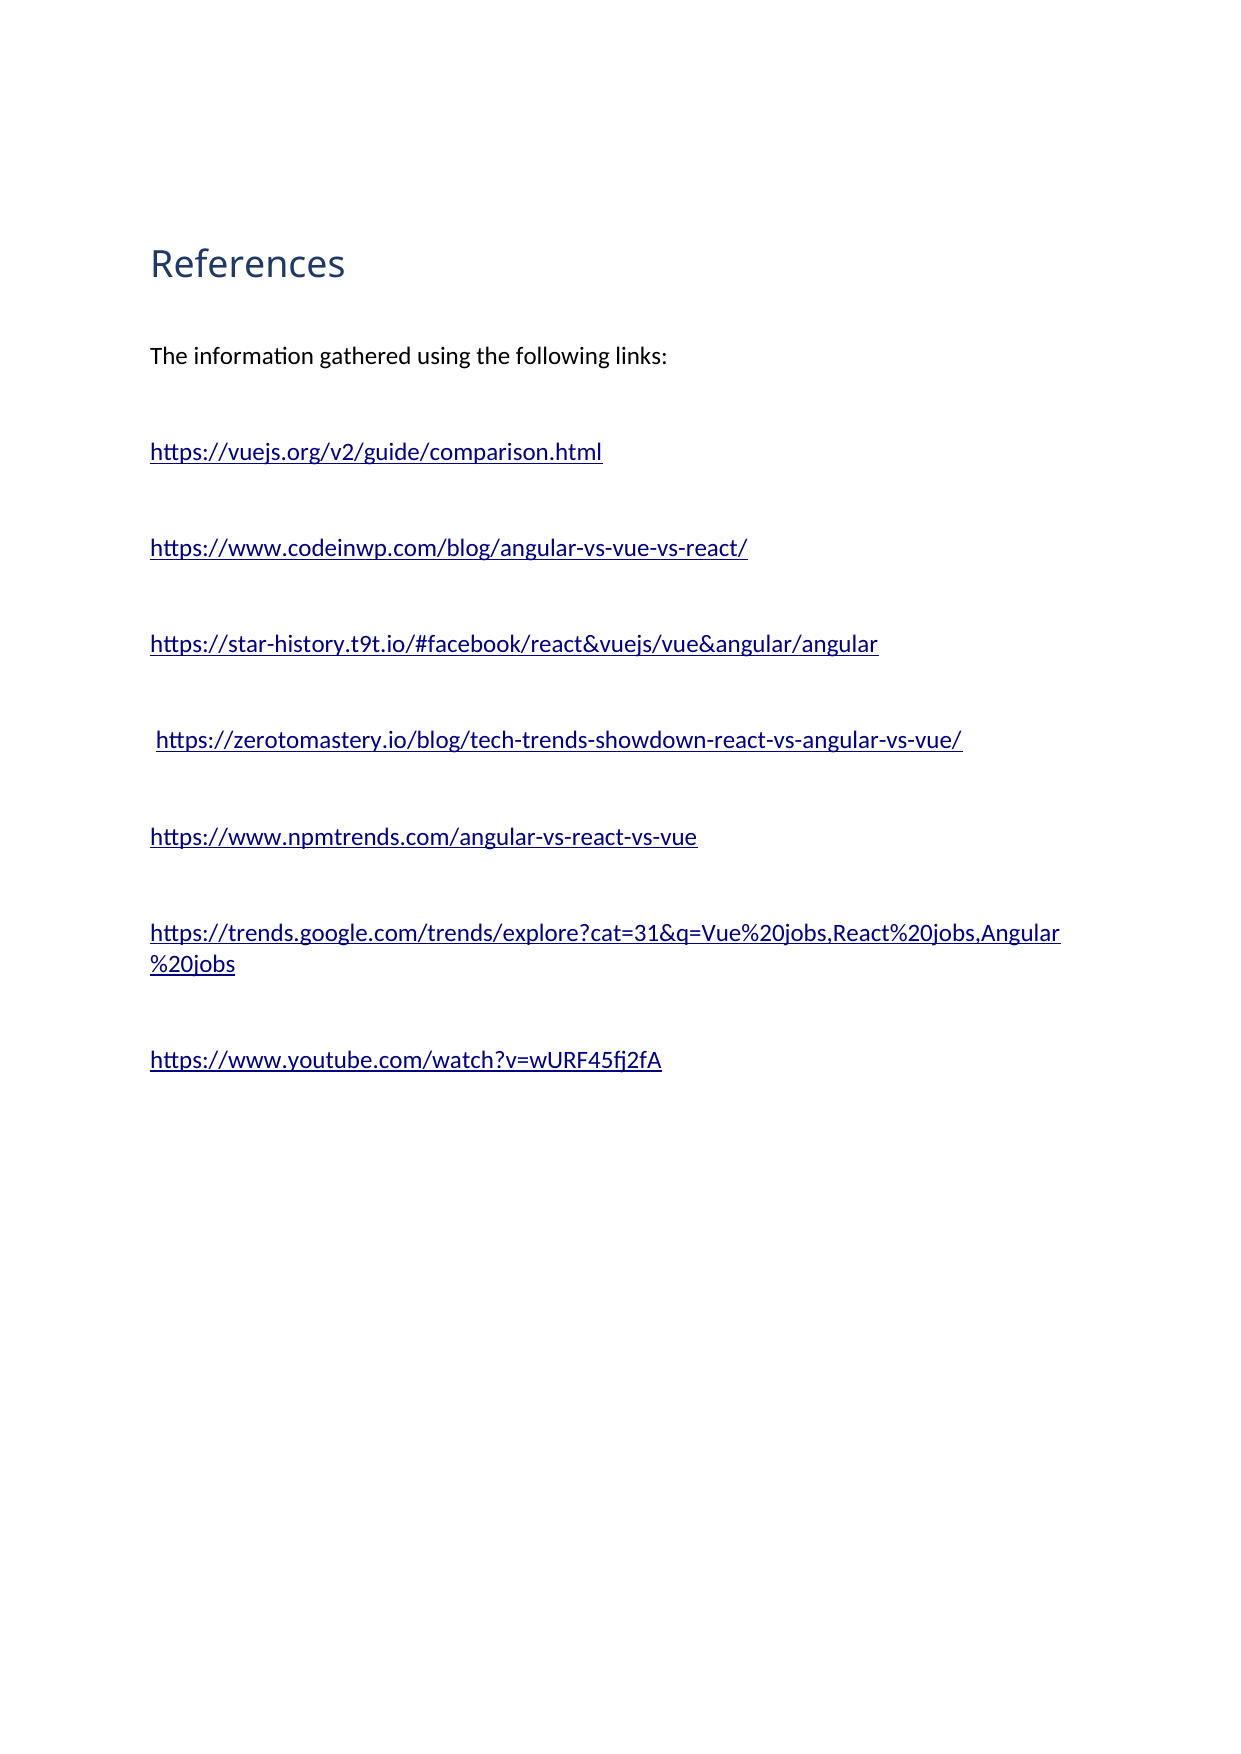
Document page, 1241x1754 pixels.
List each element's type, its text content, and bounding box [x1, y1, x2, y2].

text https://www.npmtrends.com/angular-vs-react-vs-vue [150, 821, 1090, 851]
text https://www.codeinwp.com/blog/angular-vs-vue-vs-react/ [150, 532, 1090, 563]
text The information gathered using the following links: [150, 340, 1090, 371]
subtitle References [150, 237, 1090, 288]
text https://zerotomastery.io/blog/tech-trends-showdown-react-vs-angular-vs-vue/ [150, 724, 1090, 755]
text https://vuejs.org/v2/guide/comparison.html [150, 436, 1090, 467]
text https://www.youtube.com/watch?v=wURF45fj2fA [150, 1044, 1090, 1074]
text https://star-history.t9t.io/#facebook/react&vuejs/vue&angular/angular [150, 628, 1090, 659]
text https://trends.google.com/trends/explore?cat=31&q=Vue%20jobs,React%20jobs,Angular%20jobs [150, 917, 1090, 978]
